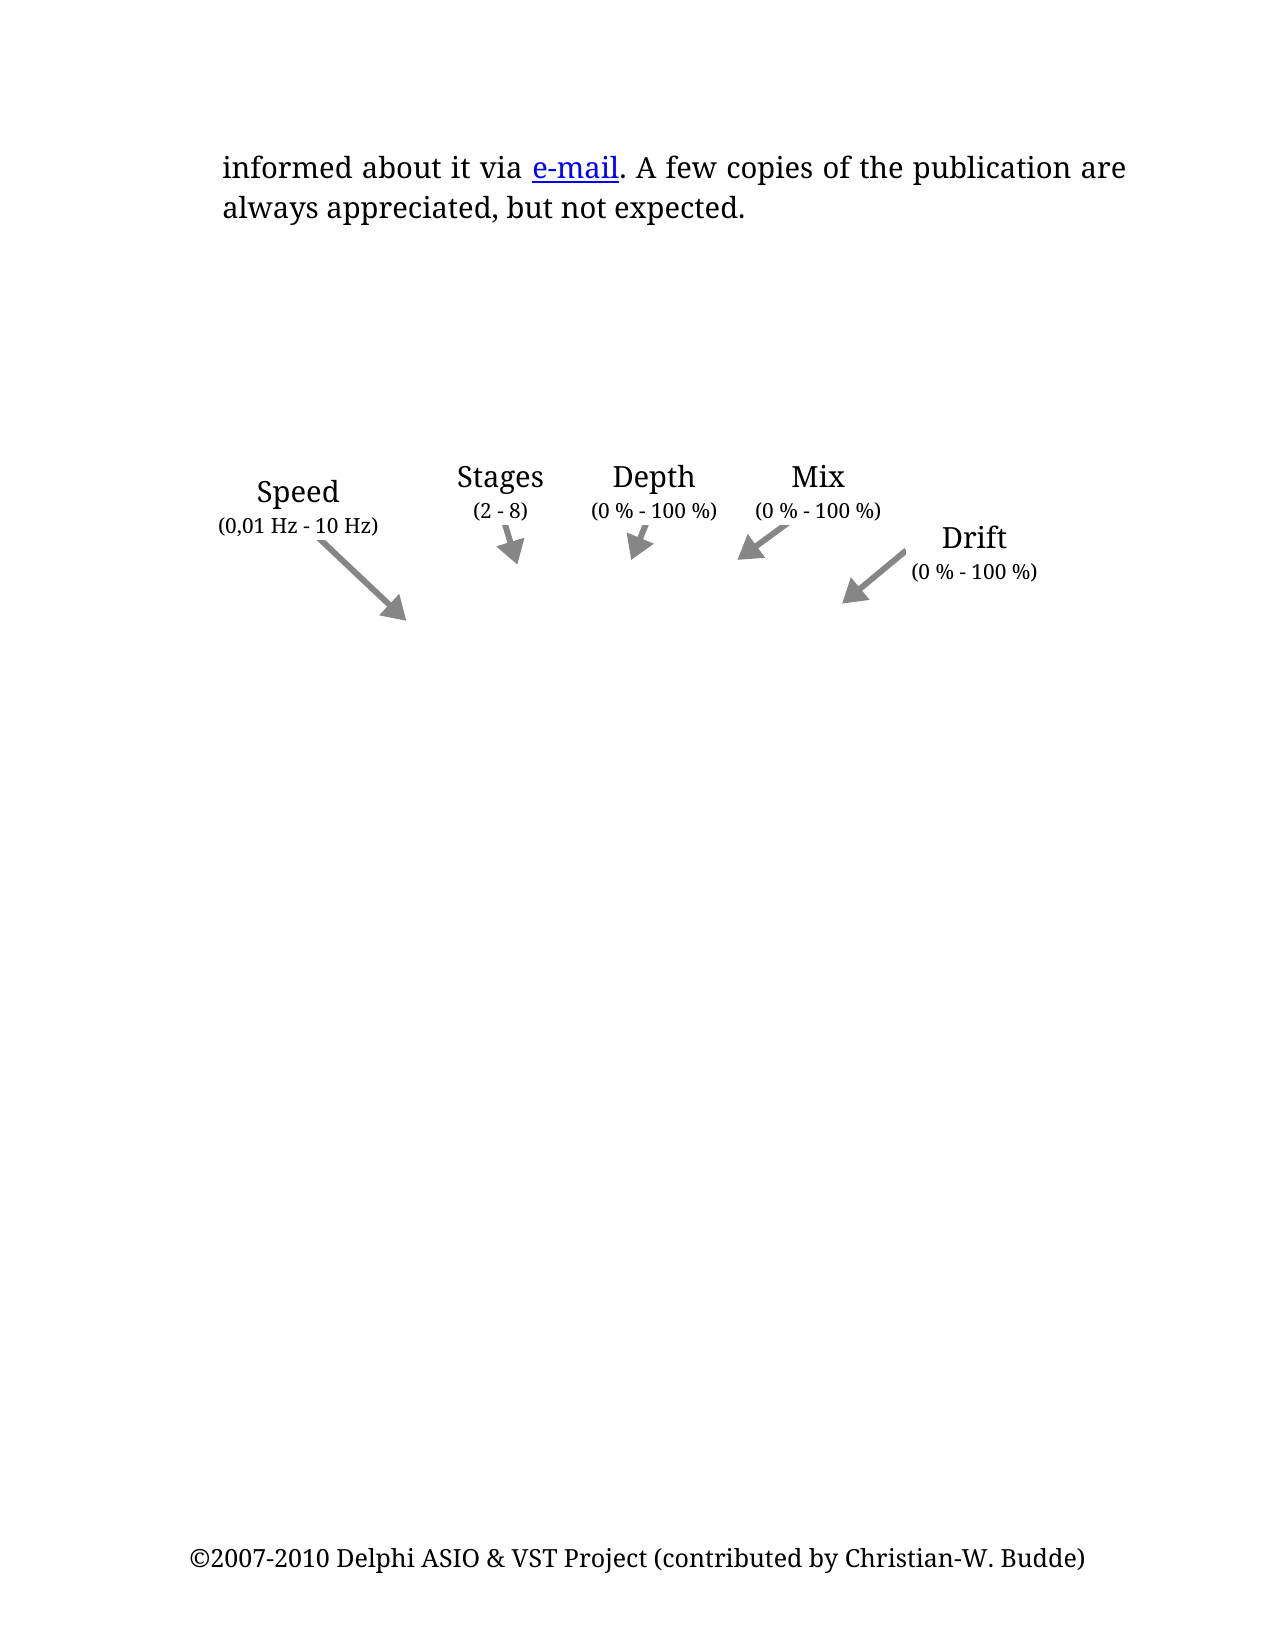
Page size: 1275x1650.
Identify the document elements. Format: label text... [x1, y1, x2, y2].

text Mix (0 % - 100 %) [748, 457, 888, 525]
text Depth (0 % - 100 %) [584, 457, 723, 525]
text Stages (2 - 8) [452, 457, 548, 525]
list informed about it via e-mail. A few copies of the publication are always appreciated, but not expected. [185, 148, 1127, 227]
text Drift (0 % - 100 %) [906, 517, 1042, 585]
text Speed (0,01 Hz - 10 Hz) [199, 472, 397, 540]
